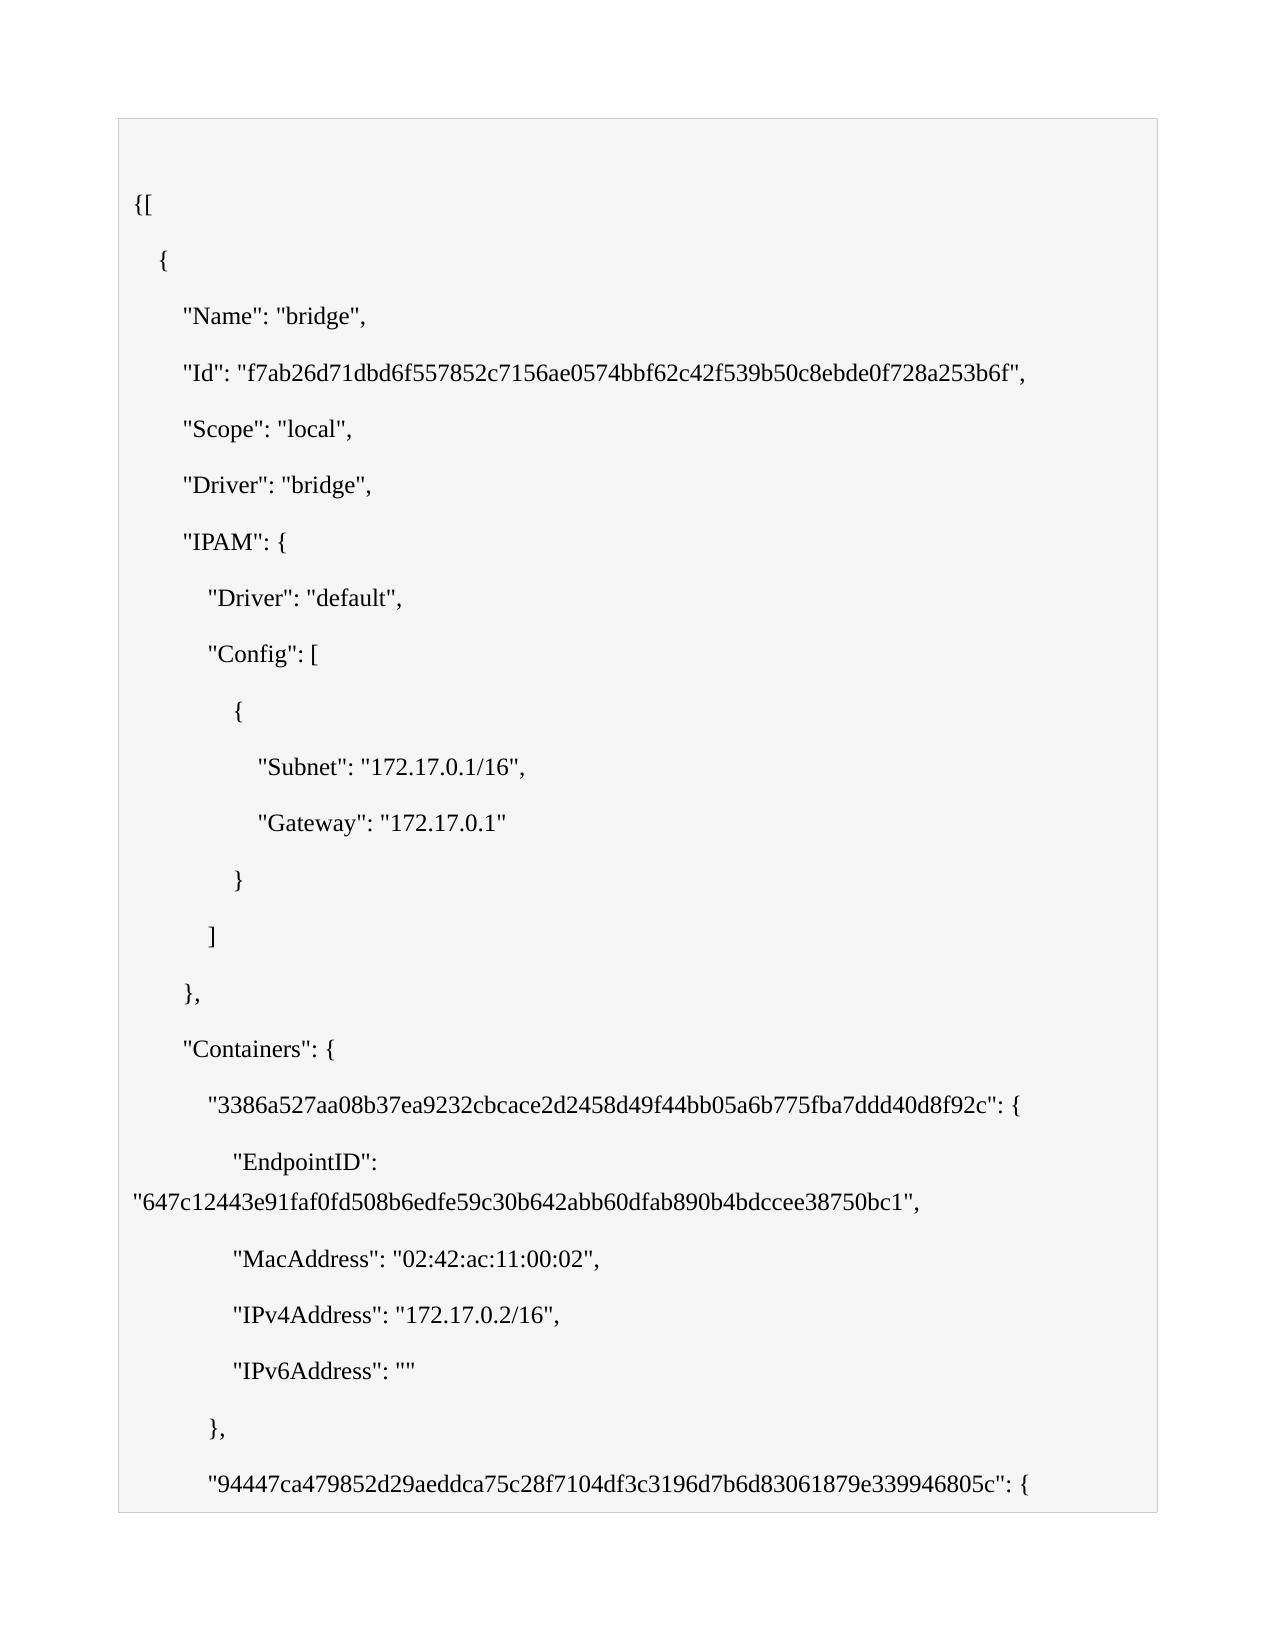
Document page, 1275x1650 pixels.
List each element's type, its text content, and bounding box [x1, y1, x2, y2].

text "IPv6Address": "" [119, 1342, 1157, 1385]
text "Driver": "bridge", [119, 456, 1157, 499]
text "Config": [ [119, 625, 1157, 668]
text }, [119, 1399, 1157, 1442]
text {[ [119, 174, 1157, 217]
text } [119, 851, 1157, 894]
text "Name": "bridge", [119, 287, 1157, 330]
text { [119, 231, 1157, 274]
text "MacAddress": "02:42:ac:11:00:02", [119, 1229, 1157, 1272]
text "Containers": { [119, 1020, 1157, 1063]
text "Id": "f7ab26d71dbd6f557852c7156ae0574bbf62c42f539b50c8ebde0f728a253b6f", [119, 343, 1157, 386]
text "94447ca479852d29aeddca75c28f7104df3c3196d7b6d83061879e339946805c": { [119, 1455, 1157, 1512]
text }, [119, 963, 1157, 1006]
text "Subnet": "172.17.0.1/16", [119, 738, 1157, 781]
text "Scope": "local", [119, 400, 1157, 443]
text { [119, 682, 1157, 724]
text "IPAM": { [119, 513, 1157, 556]
text "Gateway": "172.17.0.1" [119, 794, 1157, 837]
text "3386a527aa08b37ea9232cbcace2d2458d49f44bb05a6b775fba7ddd40d8f92c": { [119, 1076, 1157, 1119]
text "Driver": "default", [119, 569, 1157, 612]
text "EndpointID": "647c12443e91faf0fd508b6edfe59c30b642abb60dfab890b4bdccee38750bc1", [119, 1132, 1157, 1216]
text ] [119, 907, 1157, 950]
text "IPv4Address": "172.17.0.2/16", [119, 1286, 1157, 1329]
